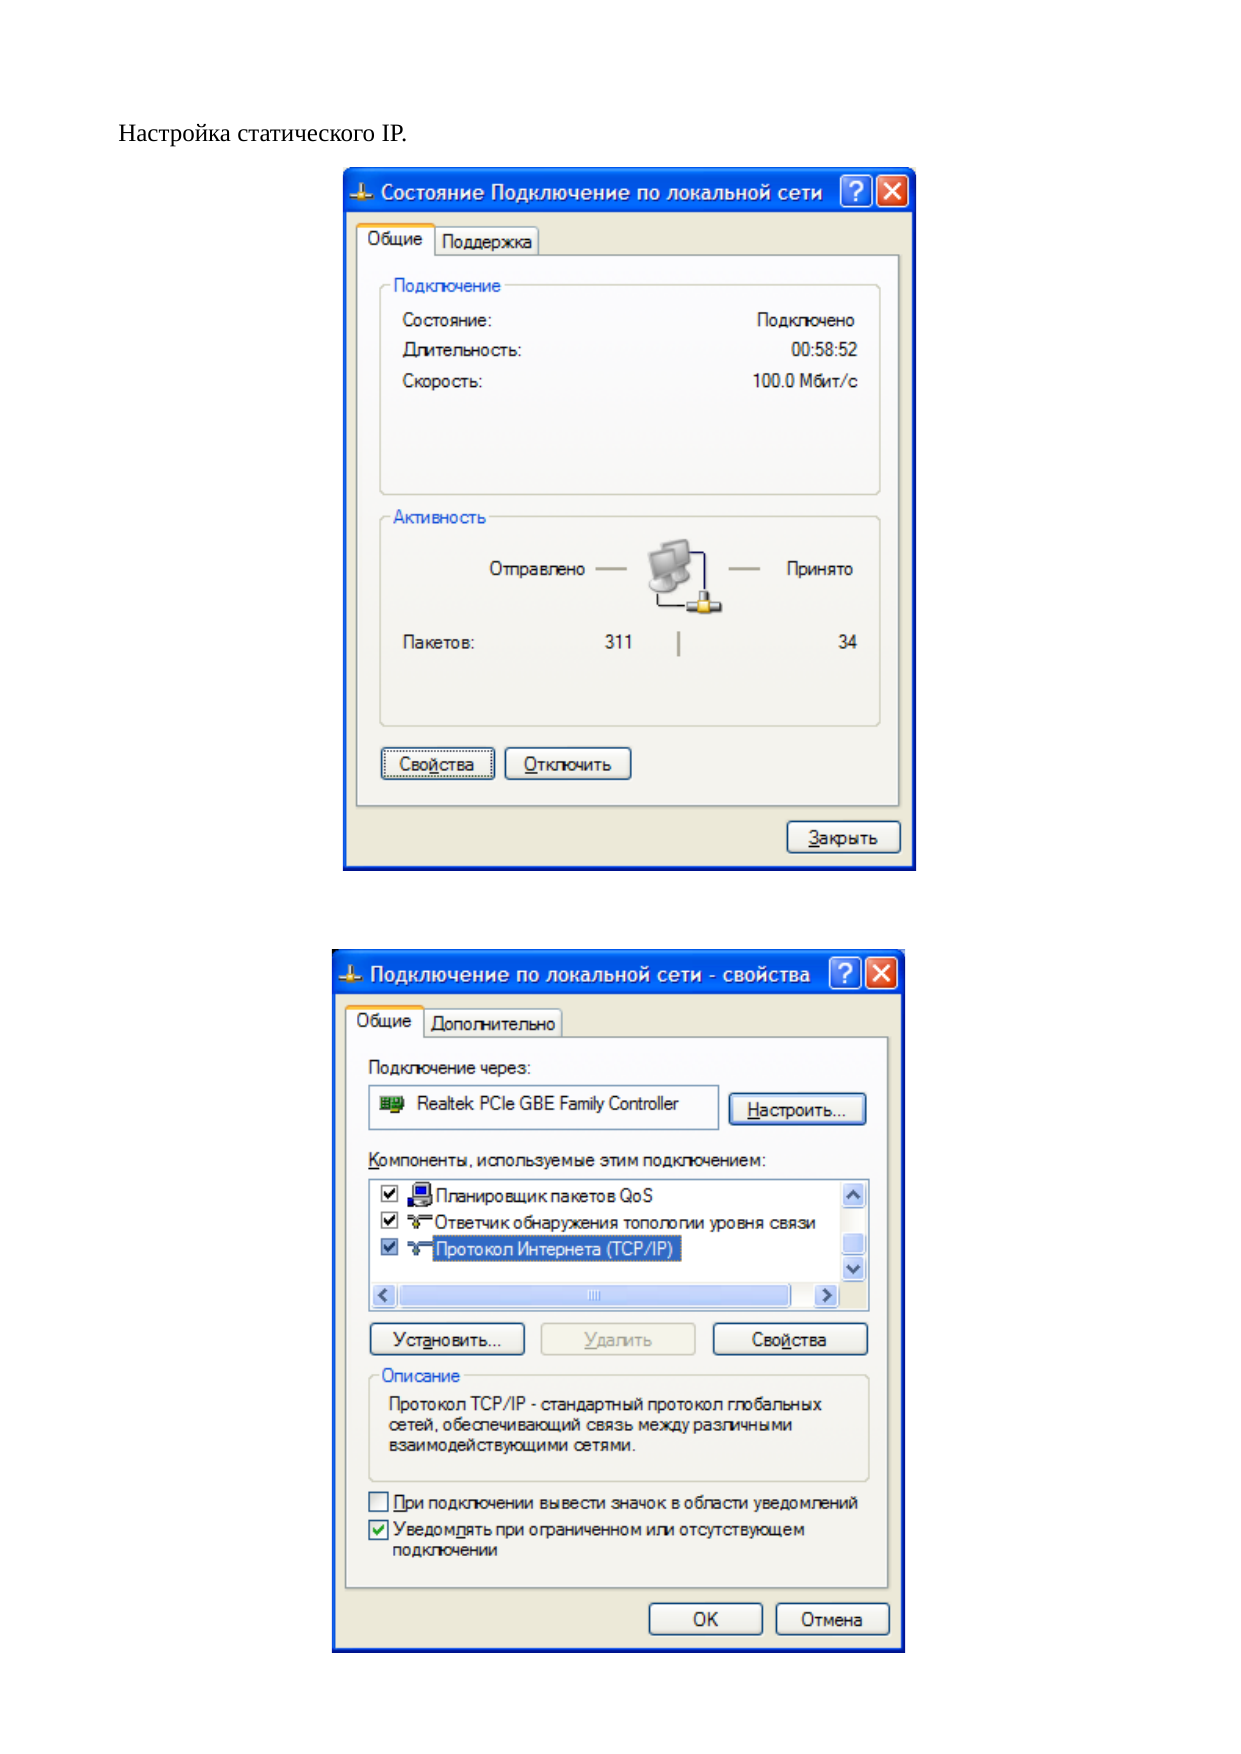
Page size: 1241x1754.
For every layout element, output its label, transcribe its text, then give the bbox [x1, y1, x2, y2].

picture [342, 167, 917, 871]
text Настройка статического IP. [118, 118, 1122, 147]
picture [331, 949, 906, 1653]
